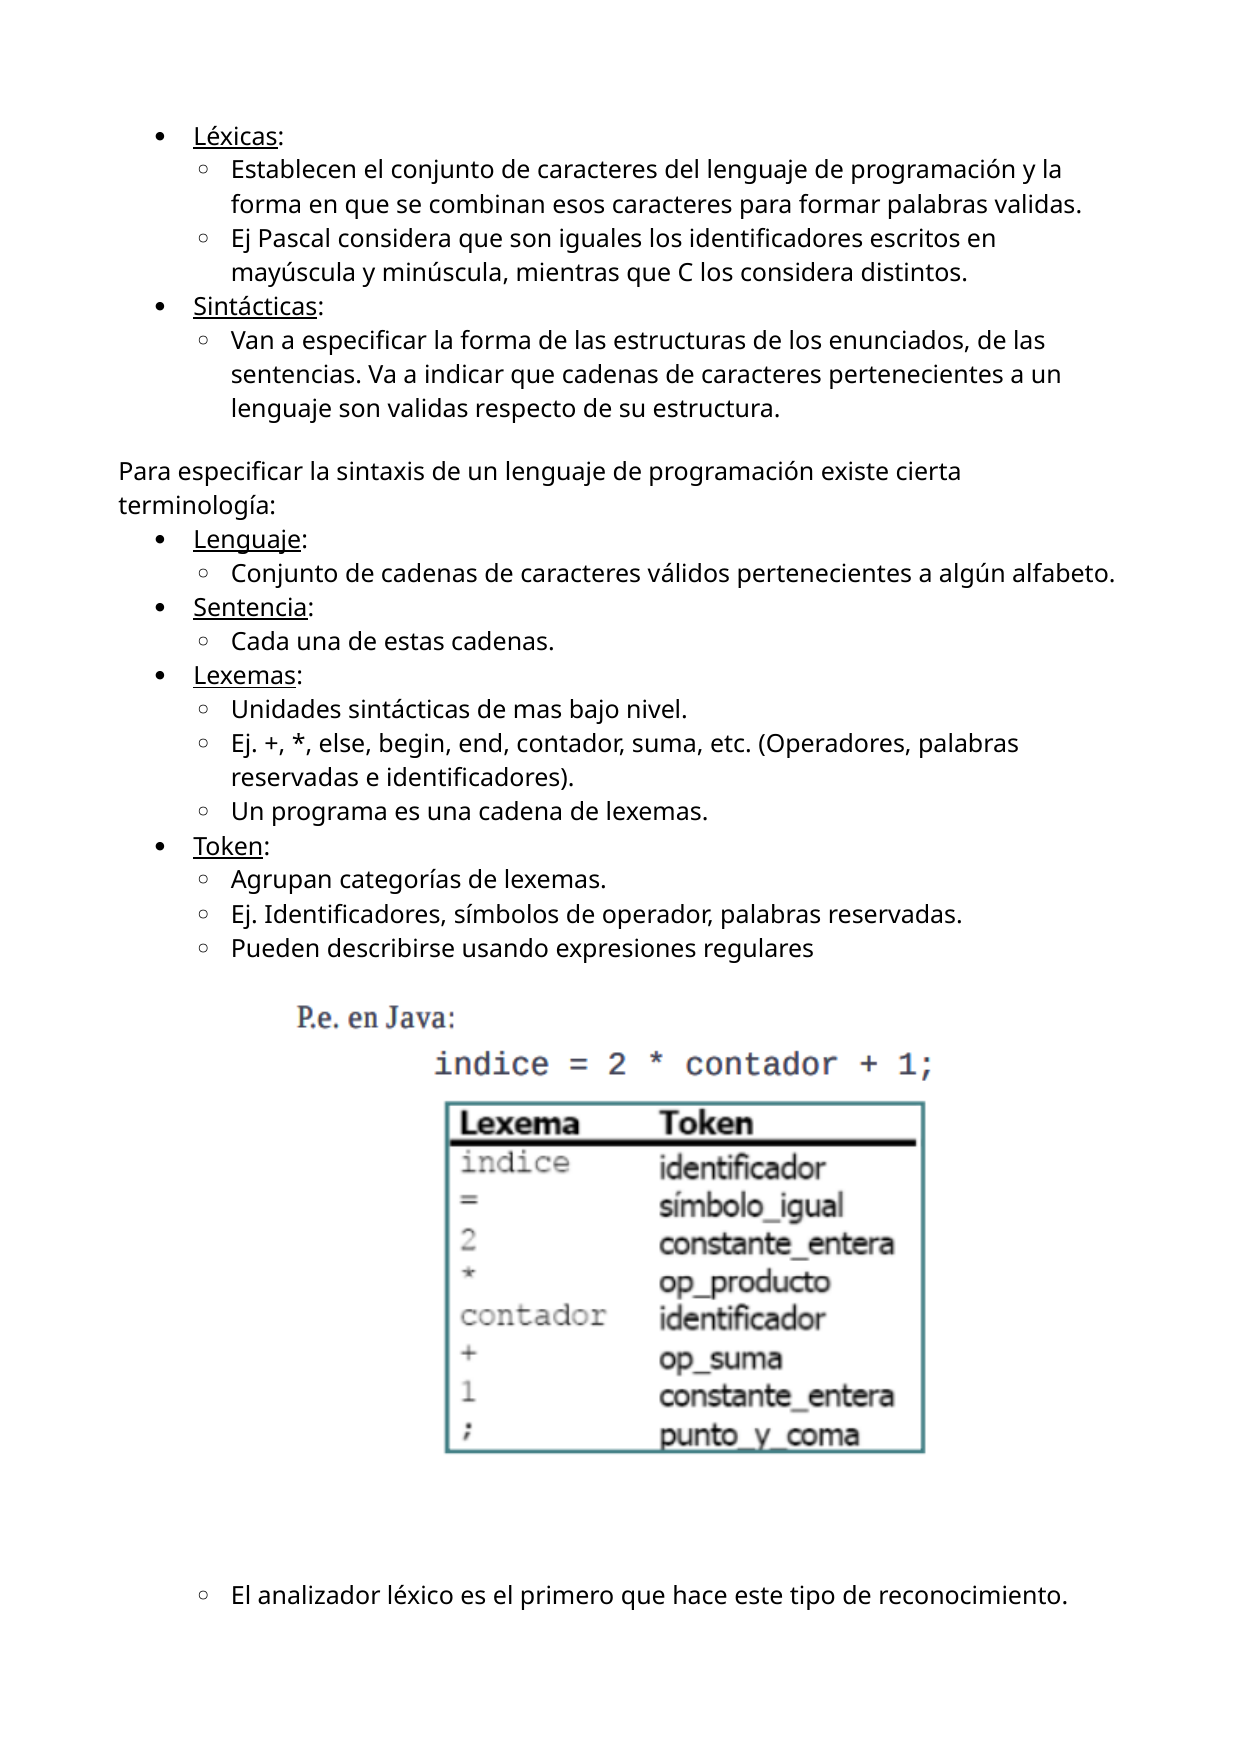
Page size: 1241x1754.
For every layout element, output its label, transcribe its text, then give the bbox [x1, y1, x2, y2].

list Conjunto de cadenas de caracteres válidos pertenecientes a algún alfabeto. [193, 556, 1122, 590]
list Lexemas: [156, 658, 1122, 692]
list Léxicas: [156, 118, 1122, 152]
list Ej. +, *, else, begin, end, contador, suma, etc. (Operadores, palabras reservadas e identificadores). [193, 726, 1122, 794]
list Sintácticas: [156, 288, 1122, 322]
list El analizador léxico es el primero que hace este tipo de reconocimiento. [193, 1577, 1122, 1612]
text Para especificar la sintaxis de un lenguaje de programación existe cierta terminología: [118, 453, 1122, 522]
list Establecen el conjunto de caracteres del lenguaje de programación y la forma en que se combinan esos caracteres para formar palabras validas. [193, 152, 1122, 220]
list Token: [156, 828, 1122, 862]
list Un programa es una cadena de lexemas. [193, 794, 1122, 828]
list Pueden describirse usando expresiones regulares [193, 930, 1122, 964]
list Ej. Identificadores, símbolos de operador, palabras reservadas. [193, 896, 1122, 930]
list Sentencia: [156, 590, 1122, 624]
list Lenguaje: [156, 522, 1122, 556]
picture [294, 998, 946, 1466]
list Ej Pascal considera que son iguales los identificadores escritos en mayúscula y minúscula, mientras que C los considera distintos. [193, 220, 1122, 288]
list Unidades sintácticas de mas bajo nivel. [193, 692, 1122, 726]
list Van a especificar la forma de las estructuras de los enunciados, de las sentencias. Va a indicar que cadenas de caracteres pertenecientes a un lenguaje son validas respecto de su estructura. [193, 322, 1122, 425]
list Cada una de estas cadenas. [193, 624, 1122, 658]
list Agrupan categorías de lexemas. [193, 862, 1122, 896]
